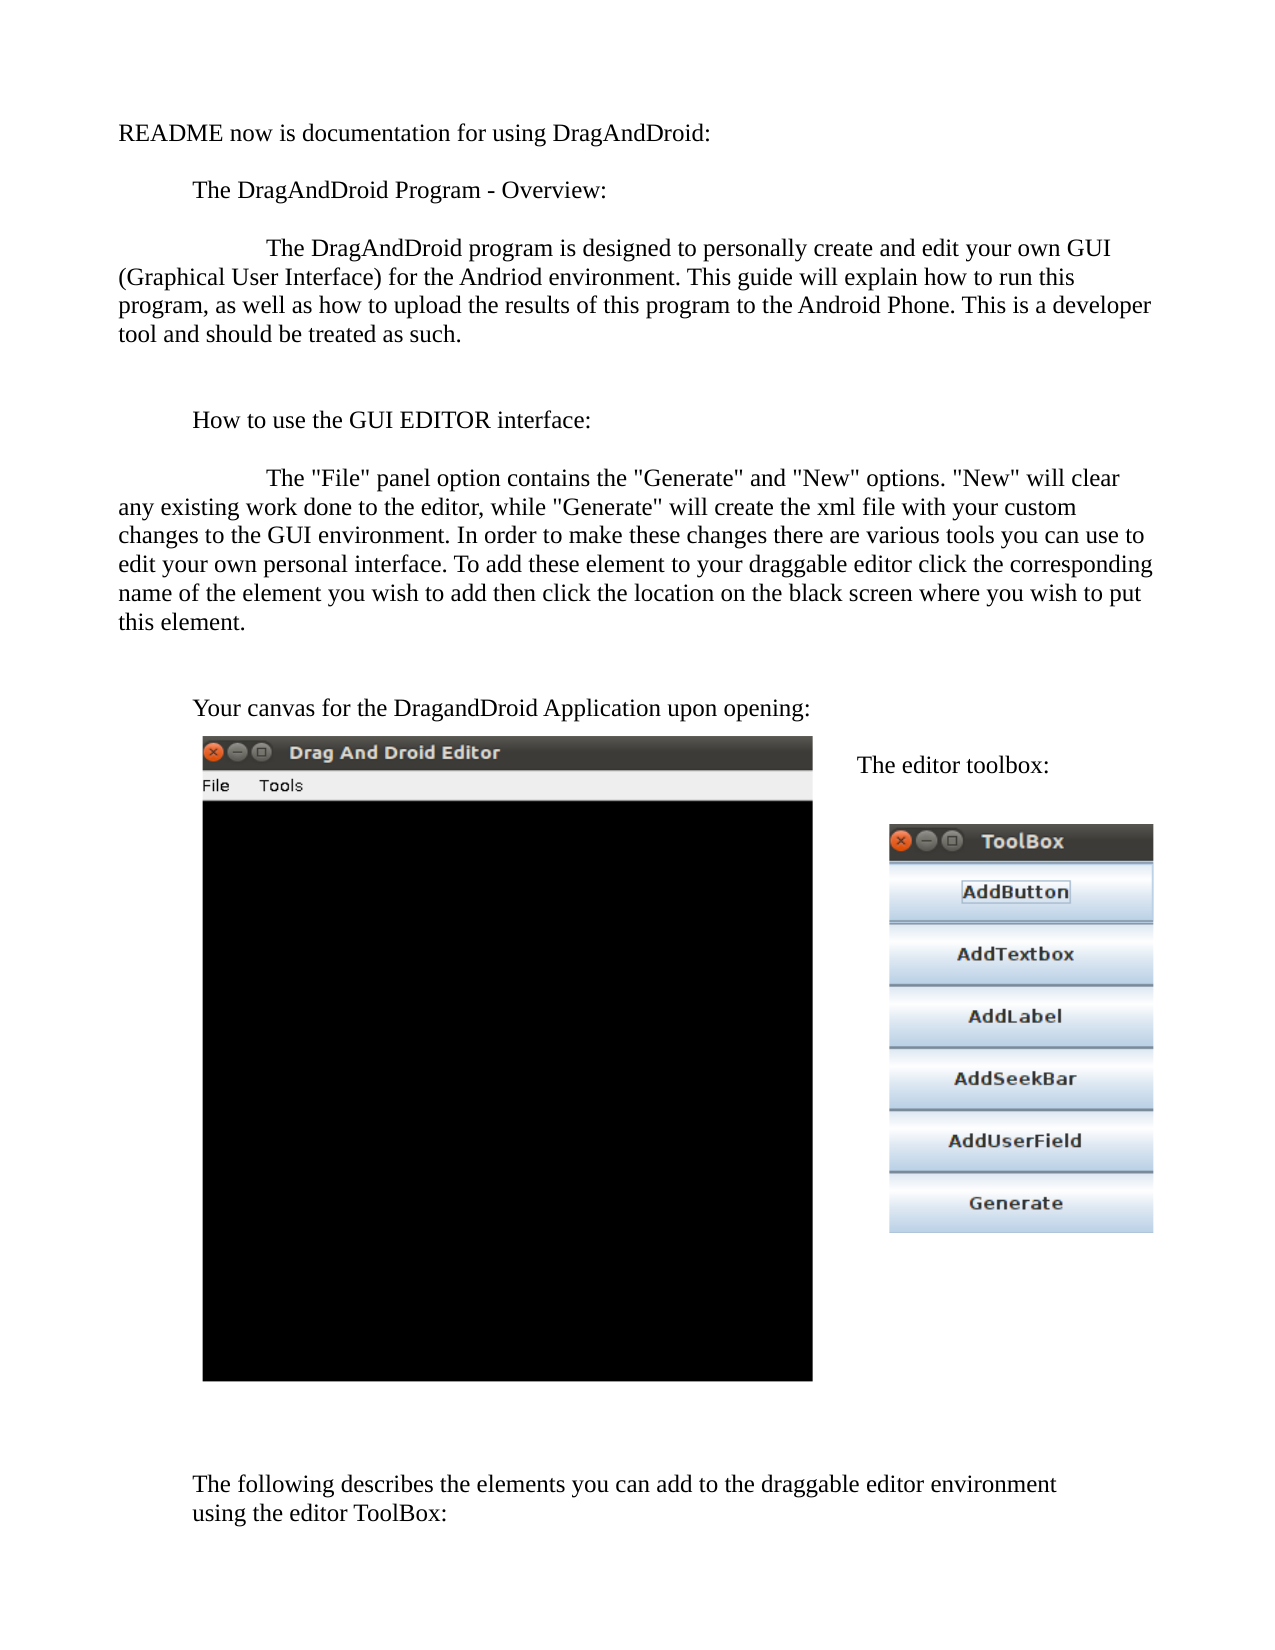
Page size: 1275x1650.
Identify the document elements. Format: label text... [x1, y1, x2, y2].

picture [952, 824, 1064, 1233]
text this element. [118, 607, 1157, 636]
text Your canvas for the DragandDroid Application upon opening: [118, 693, 1157, 722]
text [118, 751, 438, 779]
picture [438, 736, 767, 1404]
text README now is documentation for using DragAndDroid: [118, 118, 1157, 147]
text The DragAndDroid program is designed to personally create and edit your own GUI (Graphical User Interface) for the Andriod environment. This guide will explain how to run this program, as well as how to upload the results of this program to the Android Phone. This is a developer tool and should be treated as such. [118, 233, 1157, 348]
text The "File" panel option contains the "Generate" and "New" options. "New" will clear any existing work done to the editor, while "Generate" will create the xml file with your custom changes to the GUI environment. In order to make these changes there are various tools you can use to edit your own personal interface. To add these element to your draggable editor click the corresponding name of the element you wish to add then click the location on the black screen where you wish to put [118, 463, 1157, 607]
text The editor toolbox: [767, 751, 1157, 779]
text The DragAndDroid Program - Overview: [118, 176, 1157, 204]
text How to use the GUI EDITOR interface: [118, 406, 1157, 434]
text using the editor ToolBox: [118, 1498, 1157, 1527]
text The following describes the elements you can add to the draggable editor environment [118, 1469, 1157, 1498]
